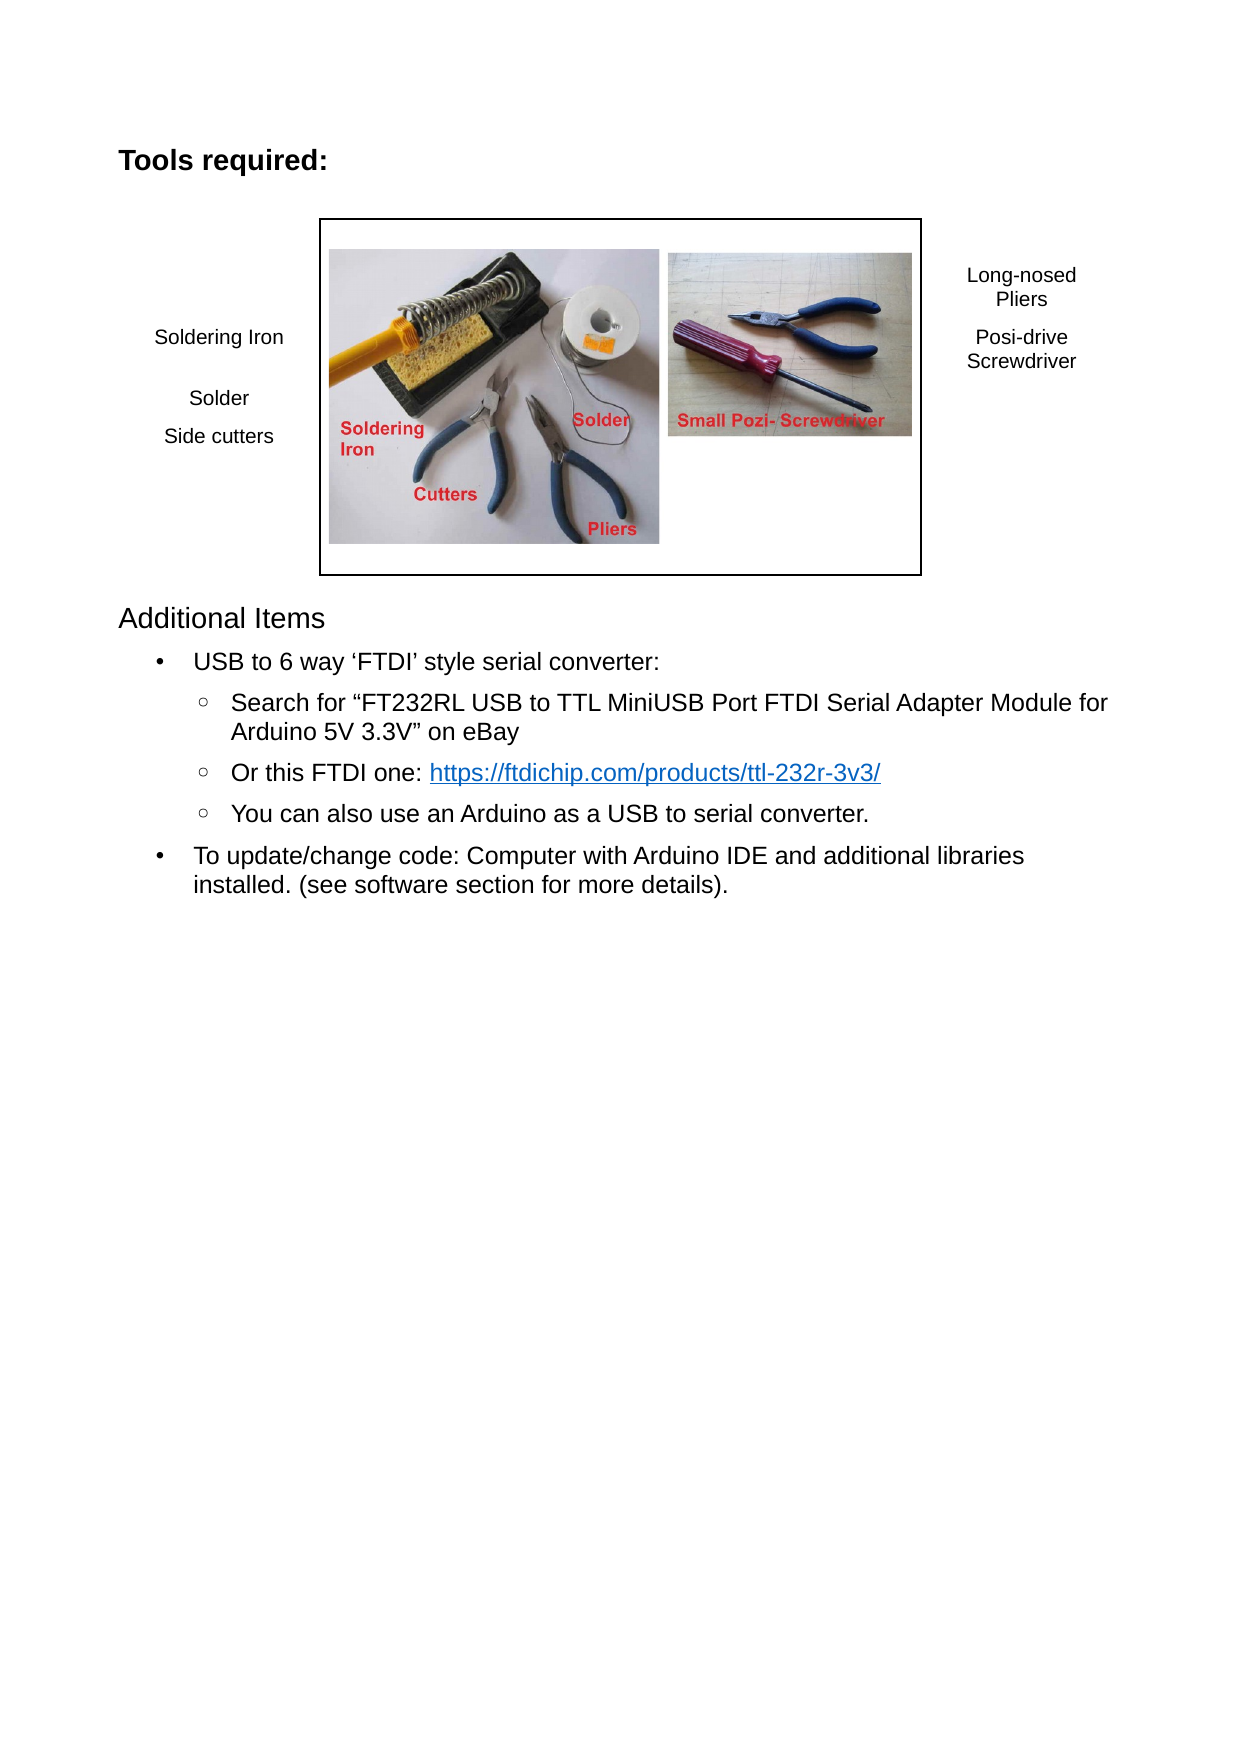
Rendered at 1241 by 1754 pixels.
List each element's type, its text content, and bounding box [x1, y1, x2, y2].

table_cell Side cutters [118, 416, 319, 453]
list Search for “FT232RL USB to TTL MiniUSB Port FTDI Serial Adapter Module for Arduino 5V 3.3V” on eBay [193, 688, 1122, 746]
list USB to 6 way ‘FTDI’ style serial converter: [156, 647, 1122, 676]
table_cell [118, 528, 319, 573]
subtitle Additional Items [118, 601, 1122, 634]
table_cell Soldering Iron [118, 317, 319, 378]
table_cell [922, 378, 1122, 416]
table_header [118, 218, 319, 255]
list To update/change code: Computer with Arduino IDE and additional libraries installed. (see software section for more details). [156, 841, 1122, 898]
table_cell [922, 453, 1122, 491]
table_cell [118, 491, 319, 528]
list You can also use an Arduino as a USB to serial converter. [193, 799, 1122, 828]
table_cell Long-nosed Pliers [922, 255, 1122, 317]
list Or this FTDI one: https://ftdichip.com/products/ttl-232r-3v3/ [193, 758, 1122, 787]
table_cell [118, 453, 319, 491]
table_cell Solder [118, 378, 319, 416]
table_header [321, 220, 920, 573]
subtitle Tools required: [118, 143, 1122, 177]
table_cell Posi-drive Screwdriver [922, 317, 1122, 378]
table_cell [922, 416, 1122, 453]
table_cell [118, 255, 319, 317]
table_header [922, 218, 1122, 255]
picture [328, 249, 912, 544]
table_cell [922, 528, 1122, 573]
table_cell [922, 491, 1122, 528]
